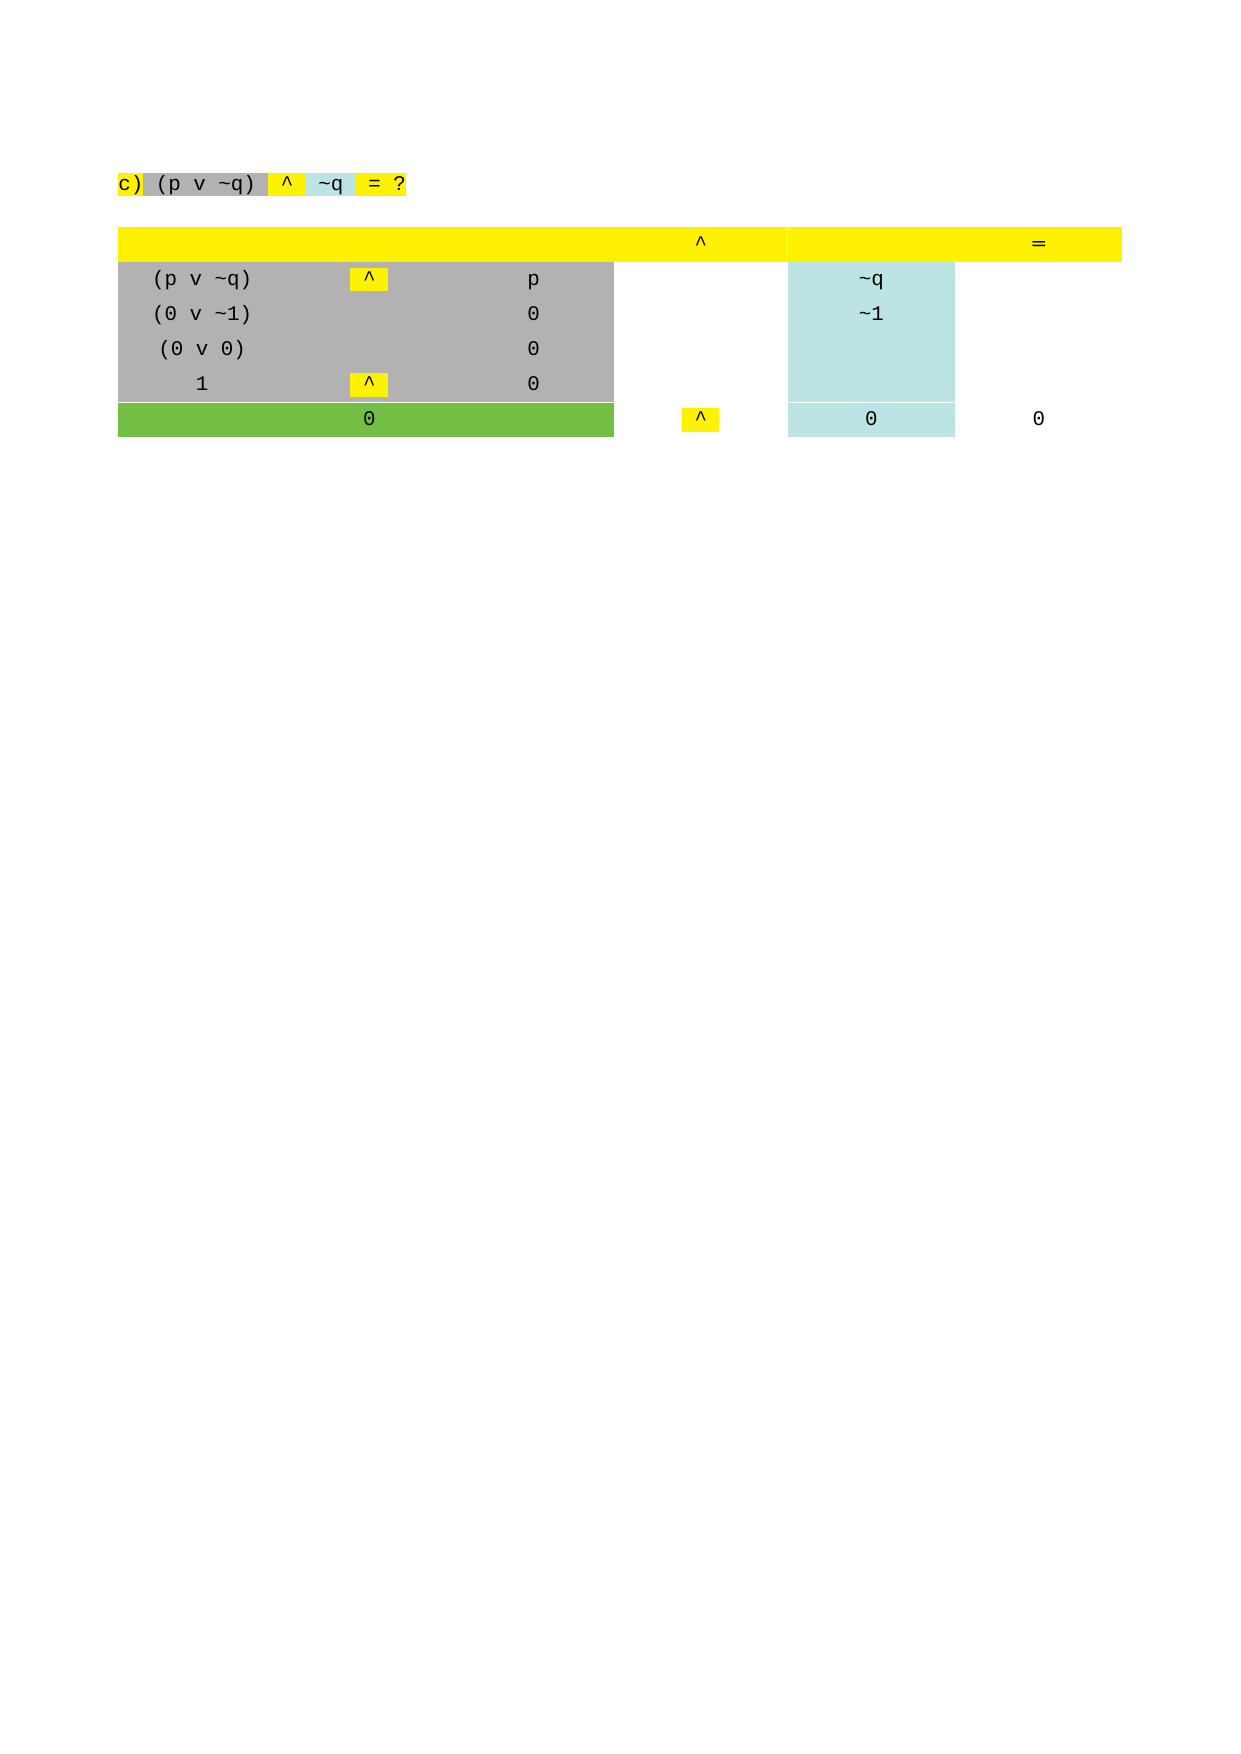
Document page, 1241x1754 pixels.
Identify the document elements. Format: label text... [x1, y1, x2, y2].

table_cell [285, 297, 453, 332]
table_cell 0 [955, 403, 1122, 437]
table_cell [118, 403, 285, 437]
table_cell ~1 [788, 297, 955, 332]
table_cell [614, 297, 787, 332]
table_header [285, 227, 453, 262]
table_cell (p v ~q) [118, 262, 285, 297]
table_cell [285, 332, 453, 367]
table_cell [614, 262, 787, 297]
table_cell [788, 367, 955, 402]
table_cell ^ [285, 367, 453, 402]
table_cell [955, 297, 1122, 332]
table_cell 0 [285, 403, 453, 437]
table_cell 1 [118, 367, 285, 402]
table_cell ^ [285, 262, 453, 297]
table_cell [453, 403, 614, 437]
table_cell 0 [788, 403, 955, 437]
table_cell (0 v 0) [118, 332, 285, 367]
table_cell 0 [453, 332, 614, 367]
table_header [118, 227, 285, 262]
table_cell [614, 367, 787, 402]
table_cell [955, 332, 1122, 367]
table_cell ^ [614, 403, 787, 437]
table_cell [788, 332, 955, 367]
table_cell [955, 262, 1122, 297]
table_cell 0 [453, 297, 614, 332]
table_header [453, 227, 614, 262]
text c) (p v ~q) ^ ~q = ? [118, 172, 1122, 196]
table_cell (0 v ~1) [118, 297, 285, 332]
table_cell 0 [453, 367, 614, 402]
table_cell p [453, 262, 614, 297]
table_header [788, 227, 955, 262]
table_cell ~q [788, 262, 955, 297]
table_cell [955, 367, 1122, 402]
table_cell [614, 332, 787, 367]
table_header ═ [955, 227, 1122, 262]
table_header ^ [614, 227, 787, 262]
